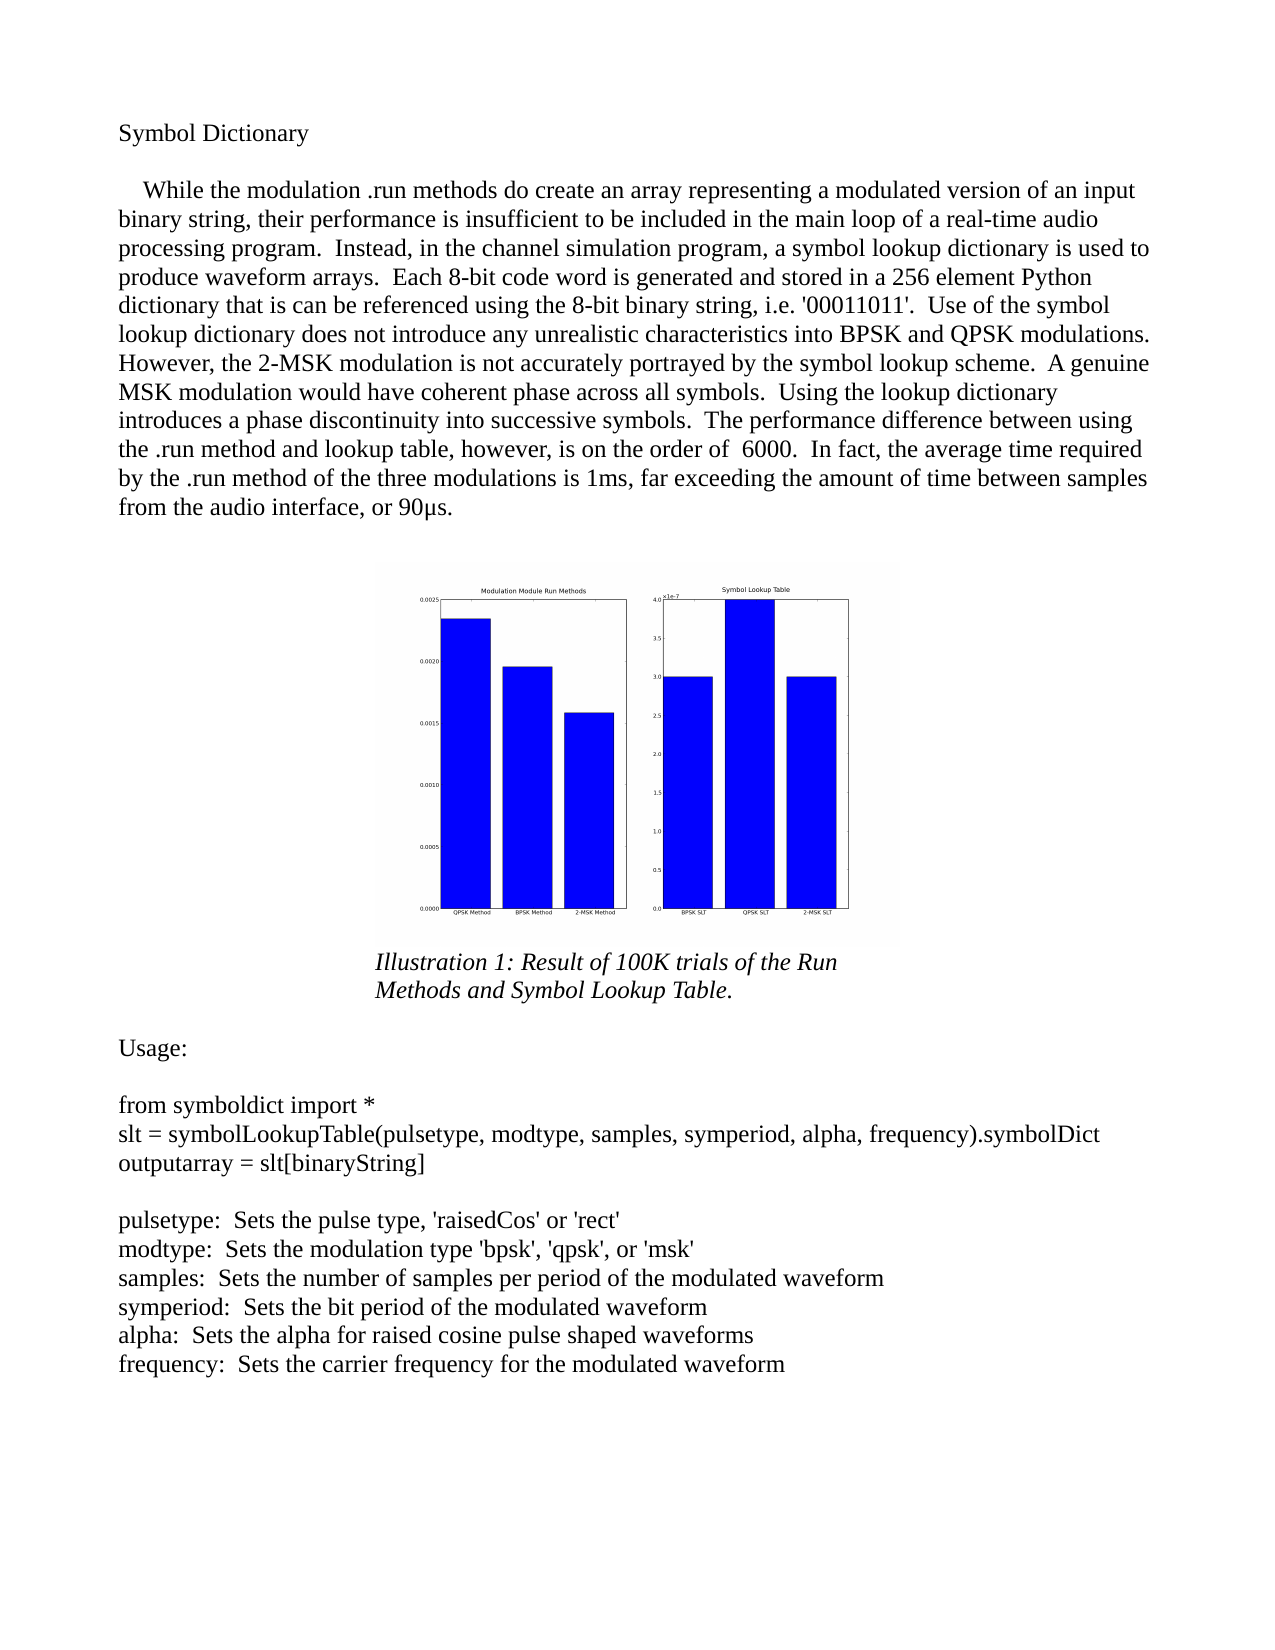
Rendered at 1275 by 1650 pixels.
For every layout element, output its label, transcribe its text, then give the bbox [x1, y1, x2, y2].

text samples: Sets the number of samples per period of the modulated waveform [118, 1263, 1157, 1292]
text alpha: Sets the alpha for raised cosine pulse shaped waveforms [118, 1320, 1157, 1349]
text pulsetype: Sets the pulse type, 'raisedCos' or 'rect' [118, 1205, 1157, 1234]
text Usage: [118, 1033, 1157, 1062]
text symperiod: Sets the bit period of the modulated waveform [118, 1292, 1157, 1320]
text Illustration 1: Result of 100K trials of the Run Methods and Symbol Lookup Table. [375, 947, 900, 1004]
text Symbol Dictionary [118, 118, 1157, 147]
text from symboldict import * [118, 1090, 1157, 1119]
picture [375, 562, 901, 947]
text frequency: Sets the carrier frequency for the modulated waveform [118, 1349, 1157, 1378]
text slt = symbolLookupTable(pulsetype, modtype, samples, symperiod, alpha, frequency).symbolDict [118, 1119, 1157, 1148]
text While the modulation .run methods do create an array representing a modulated version of an input binary string, their performance is insufficient to be included in the main loop of a real-time audio processing program. Instead, in the channel simulation program, a symbol lookup dictionary is used to produce waveform arrays. Each 8-bit code word is generated and stored in a 256 element Python dictionary that is can be referenced using the 8-bit binary string, i.e. '00011011'. Use of the symbol lookup dictionary does not introduce any unrealistic characteristics into BPSK and QPSK modulations. However, the 2-MSK modulation is not accurately portrayed by the symbol lookup scheme. A genuine MSK modulation would have coherent phase across all symbols. Using the lookup dictionary introduces a phase discontinuity into successive symbols. The performance difference between using the .run method and lookup table, however, is on the order of 6000. In fact, the average time required by the .run method of the three modulations is 1ms, far exceeding the amount of time between samples from the audio interface, or 90μs. [118, 176, 1157, 521]
text modtype: Sets the modulation type 'bpsk', 'qpsk', or 'msk' [118, 1234, 1157, 1263]
text outputarray = slt[binaryString] [118, 1148, 1157, 1177]
